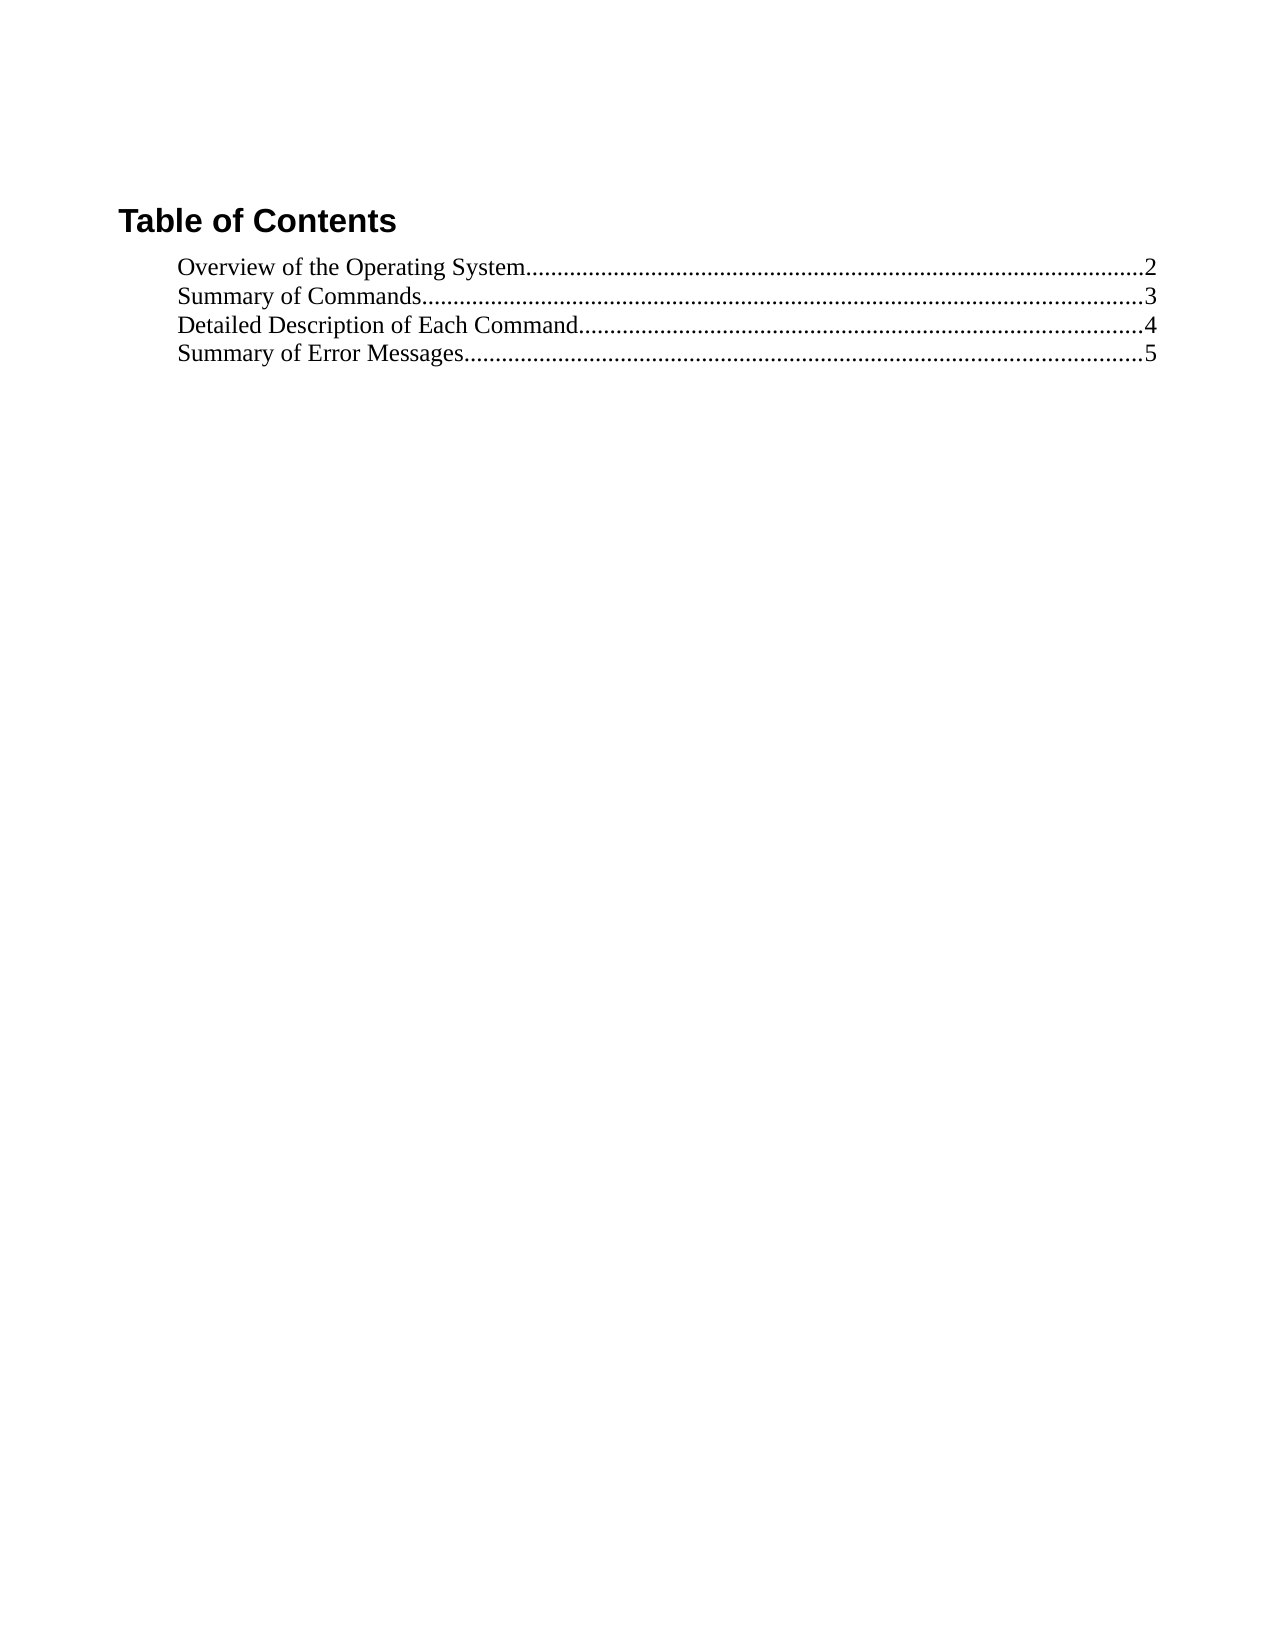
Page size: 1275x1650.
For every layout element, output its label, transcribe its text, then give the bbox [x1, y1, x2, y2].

text Detailed Description of Each Command 4 [177, 310, 1157, 338]
text Summary of Commands 3 [177, 281, 1157, 310]
subtitle Table of Contents [118, 201, 1157, 240]
text Summary of Error Messages 5 [177, 338, 1157, 367]
text Overview of the Operating System 2 [177, 252, 1157, 281]
